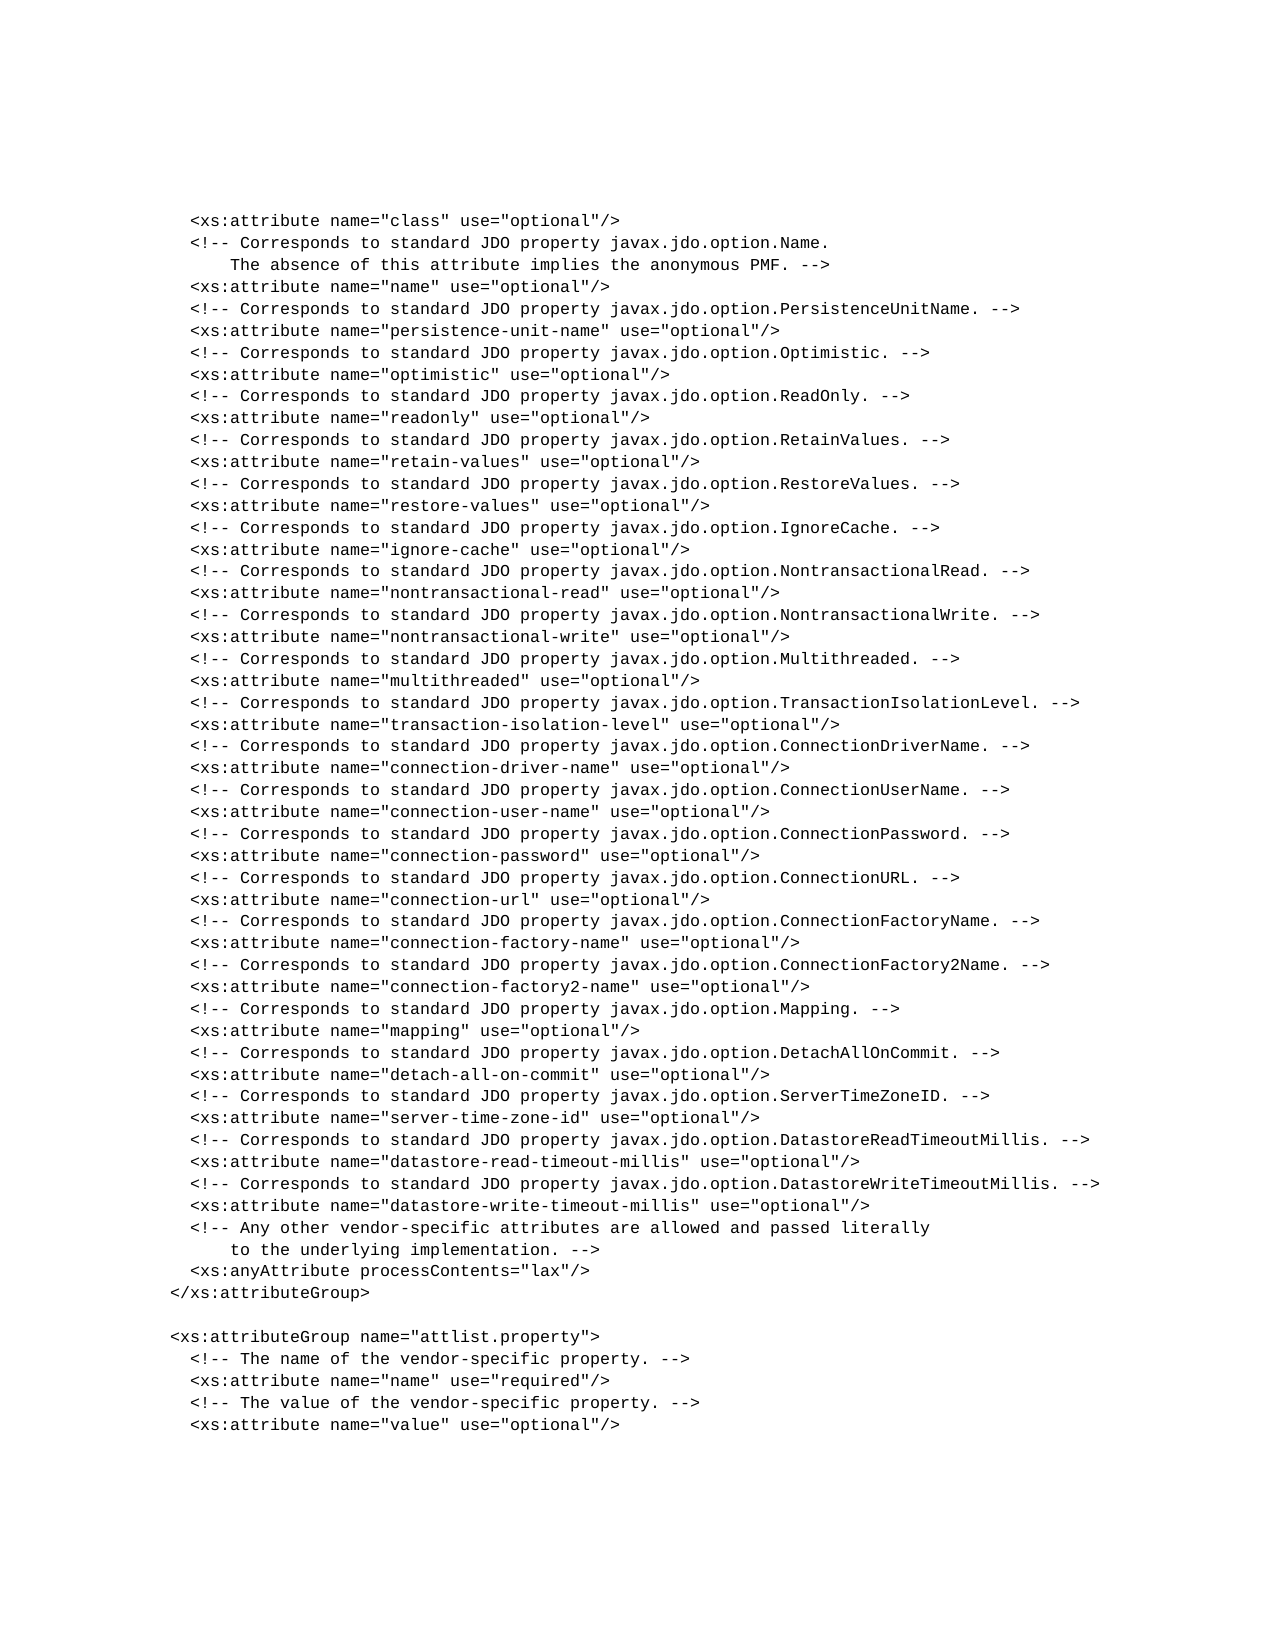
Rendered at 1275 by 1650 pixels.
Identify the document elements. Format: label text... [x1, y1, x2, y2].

text <!-- Corresponds to standard JDO property javax.jdo.option.Name. [150, 232, 1125, 254]
text <xs:attribute name="ignore-cache" use="optional"/> [150, 538, 1125, 560]
text <!-- Corresponds to standard JDO property javax.jdo.option.Mapping. --> [150, 997, 1125, 1019]
text <!-- Corresponds to standard JDO property javax.jdo.option.ConnectionURL. --> [150, 866, 1125, 888]
text </xs:attributeGroup> [150, 1282, 1125, 1304]
text <!-- Corresponds to standard JDO property javax.jdo.option.ConnectionPassword. --> [150, 822, 1125, 844]
text <!-- Corresponds to standard JDO property javax.jdo.option.DetachAllOnCommit. --> [150, 1041, 1125, 1063]
text <xs:attribute name="detach-all-on-commit" use="optional"/> [150, 1063, 1125, 1085]
text <xs:attribute name="connection-factory2-name" use="optional"/> [150, 976, 1125, 997]
text <xs:attribute name="value" use="optional"/> [150, 1413, 1125, 1435]
text <!-- Corresponds to standard JDO property javax.jdo.option.TransactionIsolationLevel. --> [150, 691, 1125, 713]
text <!-- Corresponds to standard JDO property javax.jdo.option.ConnectionDriverName. --> [150, 735, 1125, 757]
text <!-- Corresponds to standard JDO property javax.jdo.option.ConnectionFactory2Name. --> [150, 954, 1125, 976]
text <!-- Corresponds to standard JDO property javax.jdo.option.Optimistic. --> [150, 341, 1125, 363]
text <xs:attribute name="optimistic" use="optional"/> [150, 363, 1125, 385]
text <xs:attribute name="datastore-write-timeout-millis" use="optional"/> [150, 1194, 1125, 1216]
text <xs:attribute name="connection-password" use="optional"/> [150, 844, 1125, 866]
text <!-- Corresponds to standard JDO property javax.jdo.option.Multithreaded. --> [150, 647, 1125, 669]
text <xs:attribute name="persistence-unit-name" use="optional"/> [150, 319, 1125, 341]
text <!-- Corresponds to standard JDO property javax.jdo.option.IgnoreCache. --> [150, 516, 1125, 538]
text <!-- Corresponds to standard JDO property javax.jdo.option.ServerTimeZoneID. --> [150, 1085, 1125, 1107]
text <xs:attribute name="mapping" use="optional"/> [150, 1019, 1125, 1041]
text <!-- Corresponds to standard JDO property javax.jdo.option.ConnectionFactoryName. --> [150, 910, 1125, 932]
text <!-- Corresponds to standard JDO property javax.jdo.option.RestoreValues. --> [150, 472, 1125, 494]
text <xs:attribute name="class" use="optional"/> [150, 210, 1125, 232]
text <xs:attribute name="name" use="optional"/> [150, 276, 1125, 297]
text <xs:attribute name="nontransactional-read" use="optional"/> [150, 582, 1125, 604]
text <xs:attribute name="connection-driver-name" use="optional"/> [150, 757, 1125, 779]
text <xs:attributeGroup name="attlist.property"> [150, 1326, 1125, 1347]
text <xs:attribute name="connection-user-name" use="optional"/> [150, 801, 1125, 822]
text <!-- Corresponds to standard JDO property javax.jdo.option.NontransactionalWrite. --> [150, 604, 1125, 626]
text <xs:attribute name="restore-values" use="optional"/> [150, 494, 1125, 516]
text <!-- Corresponds to standard JDO property javax.jdo.option.DatastoreWriteTimeoutMillis. --> [150, 1172, 1125, 1194]
text <xs:attribute name="connection-factory-name" use="optional"/> [150, 932, 1125, 954]
text The absence of this attribute implies the anonymous PMF. --> [150, 254, 1125, 276]
text <!-- Corresponds to standard JDO property javax.jdo.option.NontransactionalRead. --> [150, 560, 1125, 582]
text <!-- Corresponds to standard JDO property javax.jdo.option.ConnectionUserName. --> [150, 779, 1125, 801]
text <xs:attribute name="transaction-isolation-level" use="optional"/> [150, 713, 1125, 735]
text <xs:attribute name="readonly" use="optional"/> [150, 407, 1125, 429]
text to the underlying implementation. --> [150, 1238, 1125, 1260]
text <xs:anyAttribute processContents="lax"/> [150, 1260, 1125, 1282]
text <xs:attribute name="name" use="required"/> [150, 1369, 1125, 1391]
text <!-- Any other vendor-specific attributes are allowed and passed literally [150, 1216, 1125, 1238]
text <!-- Corresponds to standard JDO property javax.jdo.option.PersistenceUnitName. --> [150, 297, 1125, 319]
text <!-- Corresponds to standard JDO property javax.jdo.option.ReadOnly. --> [150, 385, 1125, 407]
text <!-- Corresponds to standard JDO property javax.jdo.option.DatastoreReadTimeoutMillis. --> [150, 1129, 1125, 1151]
text <xs:attribute name="retain-values" use="optional"/> [150, 451, 1125, 472]
text <xs:attribute name="server-time-zone-id" use="optional"/> [150, 1107, 1125, 1129]
text <!-- The name of the vendor-specific property. --> [150, 1347, 1125, 1369]
text <!-- The value of the vendor-specific property. --> [150, 1391, 1125, 1413]
text <xs:attribute name="multithreaded" use="optional"/> [150, 669, 1125, 691]
text <xs:attribute name="datastore-read-timeout-millis" use="optional"/> [150, 1151, 1125, 1172]
text <xs:attribute name="nontransactional-write" use="optional"/> [150, 626, 1125, 647]
text <xs:attribute name="connection-url" use="optional"/> [150, 888, 1125, 910]
text <!-- Corresponds to standard JDO property javax.jdo.option.RetainValues. --> [150, 429, 1125, 451]
